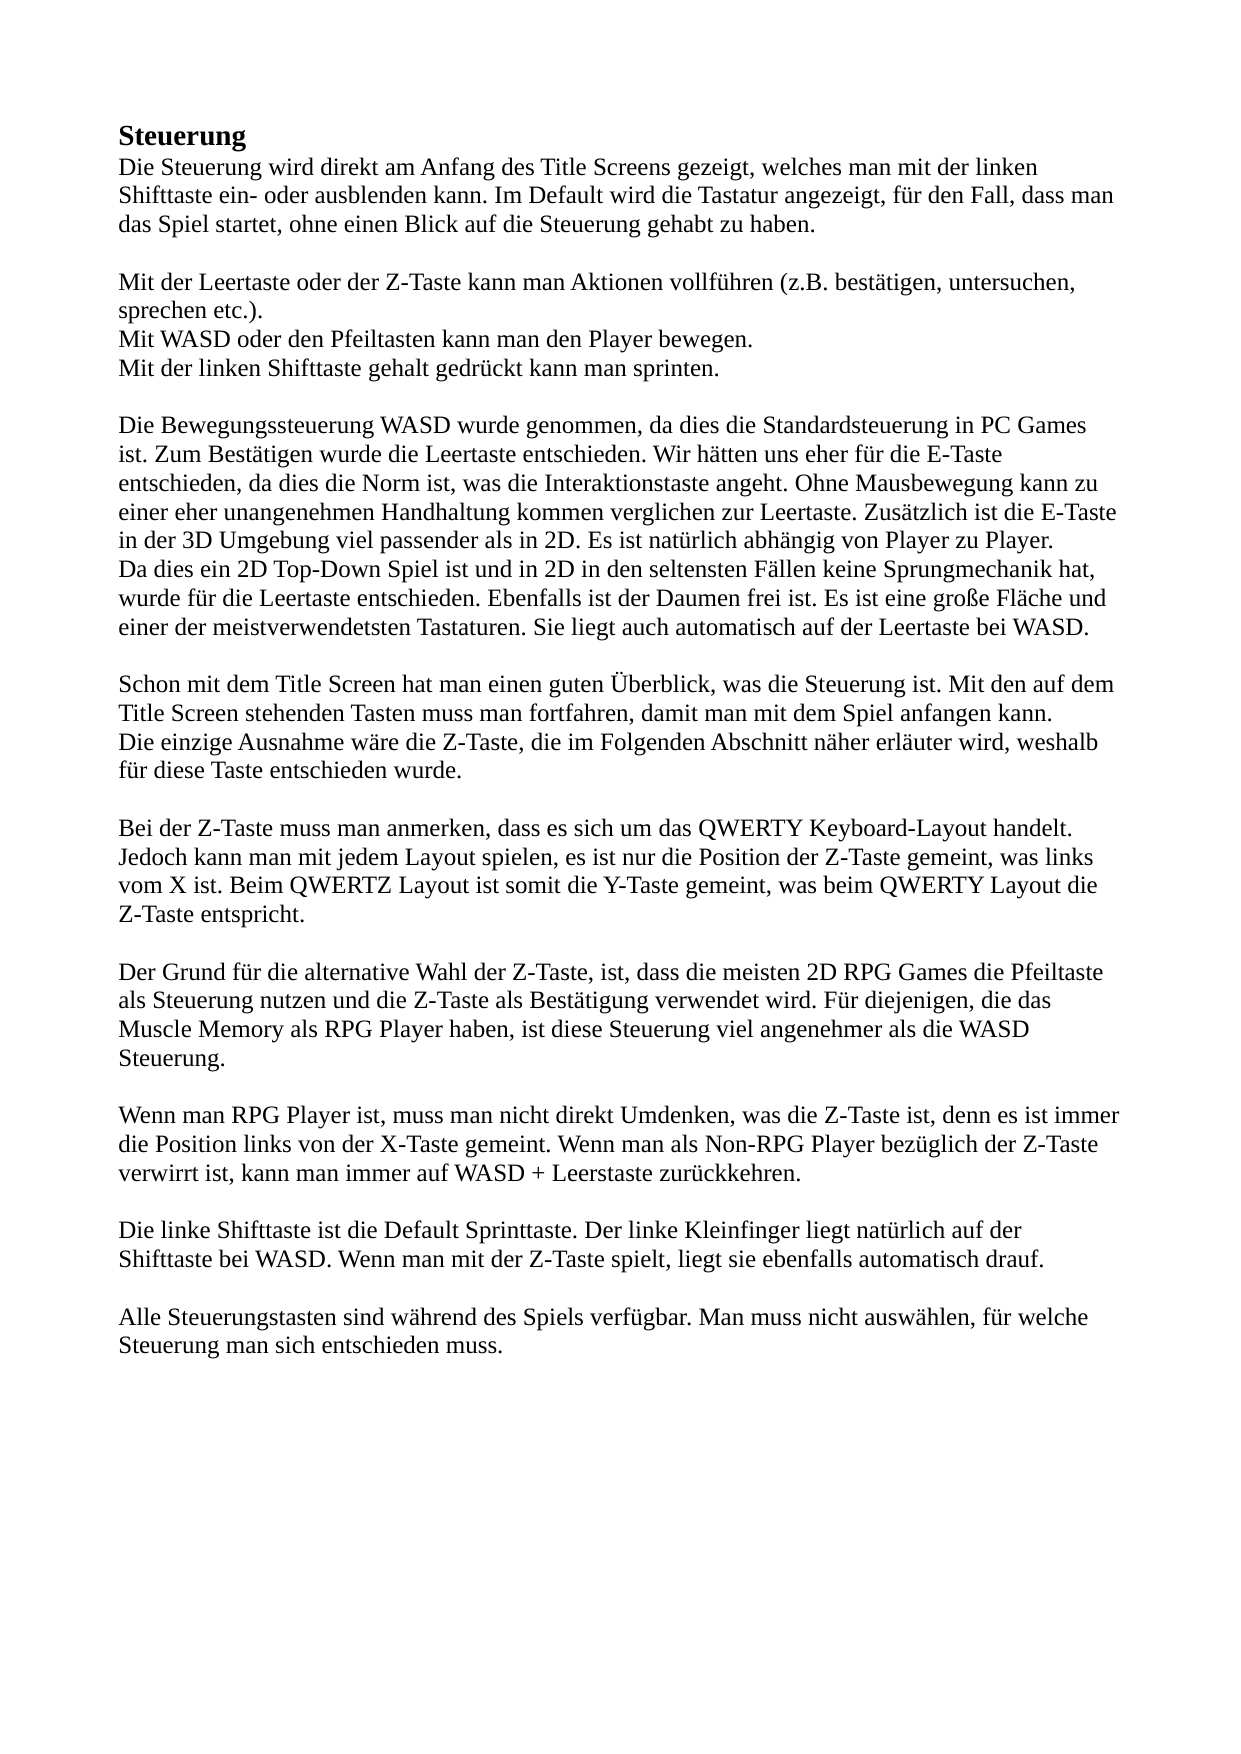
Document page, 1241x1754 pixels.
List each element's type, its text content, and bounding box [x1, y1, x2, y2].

text Schon mit dem Title Screen hat man einen guten Überblick, was die Steuerung ist. Mit den auf dem Title Screen stehenden Tasten muss man fortfahren, damit man mit dem Spiel anfangen kann. [118, 669, 1122, 727]
text Die einzige Ausnahme wäre die Z-Taste, die im Folgenden Abschnitt näher erläuter wird, weshalb für diese Taste entschieden wurde. [118, 727, 1122, 784]
text Mit WASD oder den Pfeiltasten kann man den Player bewegen. [118, 324, 1122, 353]
text Der Grund für die alternative Wahl der Z-Taste, ist, dass die meisten 2D RPG Games die Pfeiltaste als Steuerung nutzen und die Z-Taste als Bestätigung verwendet wird. Für diejenigen, die das Muscle Memory als RPG Player haben, ist diese Steuerung viel angenehmer als die WASD Steuerung. [118, 957, 1122, 1072]
text Die Bewegungssteuerung WASD wurde genommen, da dies die Standardsteuerung in PC Games ist. Zum Bestätigen wurde die Leertaste entschieden. Wir hätten uns eher für die E-Taste entschieden, da dies die Norm ist, was die Interaktionstaste angeht. Ohne Mausbewegung kann zu einer eher unangenehmen Handhaltung kommen verglichen zur Leertaste. Zusätzlich ist die E-Taste in der 3D Umgebung viel passender als in 2D. Es ist natürlich abhängig von Player zu Player. [118, 410, 1122, 554]
text Die linke Shifttaste ist die Default Sprinttaste. Der linke Kleinfinger liegt natürlich auf der Shifttaste bei WASD. Wenn man mit der Z-Taste spielt, liegt sie ebenfalls automatisch drauf. [118, 1215, 1122, 1273]
text Da dies ein 2D Top-Down Spiel ist und in 2D in den seltensten Fällen keine Sprungmechanik hat, wurde für die Leertaste entschieden. Ebenfalls ist der Daumen frei ist. Es ist eine große Fläche und einer der meistverwendetsten Tastaturen. Sie liegt auch automatisch auf der Leertaste bei WASD. [118, 554, 1122, 640]
text Bei der Z-Taste muss man anmerken, dass es sich um das QWERTY Keyboard-Layout handelt. Jedoch kann man mit jedem Layout spielen, es ist nur die Position der Z-Taste gemeint, was links vom X ist. Beim QWERTZ Layout ist somit die Y-Taste gemeint, was beim QWERTY Layout die Z-Taste entspricht. [118, 813, 1122, 928]
text Steuerung [118, 118, 1122, 152]
text Wenn man RPG Player ist, muss man nicht direkt Umdenken, was die Z-Taste ist, denn es ist immer die Position links von der X-Taste gemeint. Wenn man als Non-RPG Player bezüglich der Z-Taste verwirrt ist, kann man immer auf WASD + Leerstaste zurückkehren. [118, 1100, 1122, 1187]
text Mit der Leertaste oder der Z-Taste kann man Aktionen vollführen (z.B. bestätigen, untersuchen, sprechen etc.). [118, 267, 1122, 324]
text Mit der linken Shifttaste gehalt gedrückt kann man sprinten. [118, 353, 1122, 382]
text Alle Steuerungstasten sind während des Spiels verfügbar. Man muss nicht auswählen, für welche Steuerung man sich entschieden muss. [118, 1302, 1122, 1359]
text Die Steuerung wird direkt am Anfang des Title Screens gezeigt, welches man mit der linken Shifttaste ein- oder ausblenden kann. Im Default wird die Tastatur angezeigt, für den Fall, dass man das Spiel startet, ohne einen Blick auf die Steuerung gehabt zu haben. [118, 152, 1122, 238]
